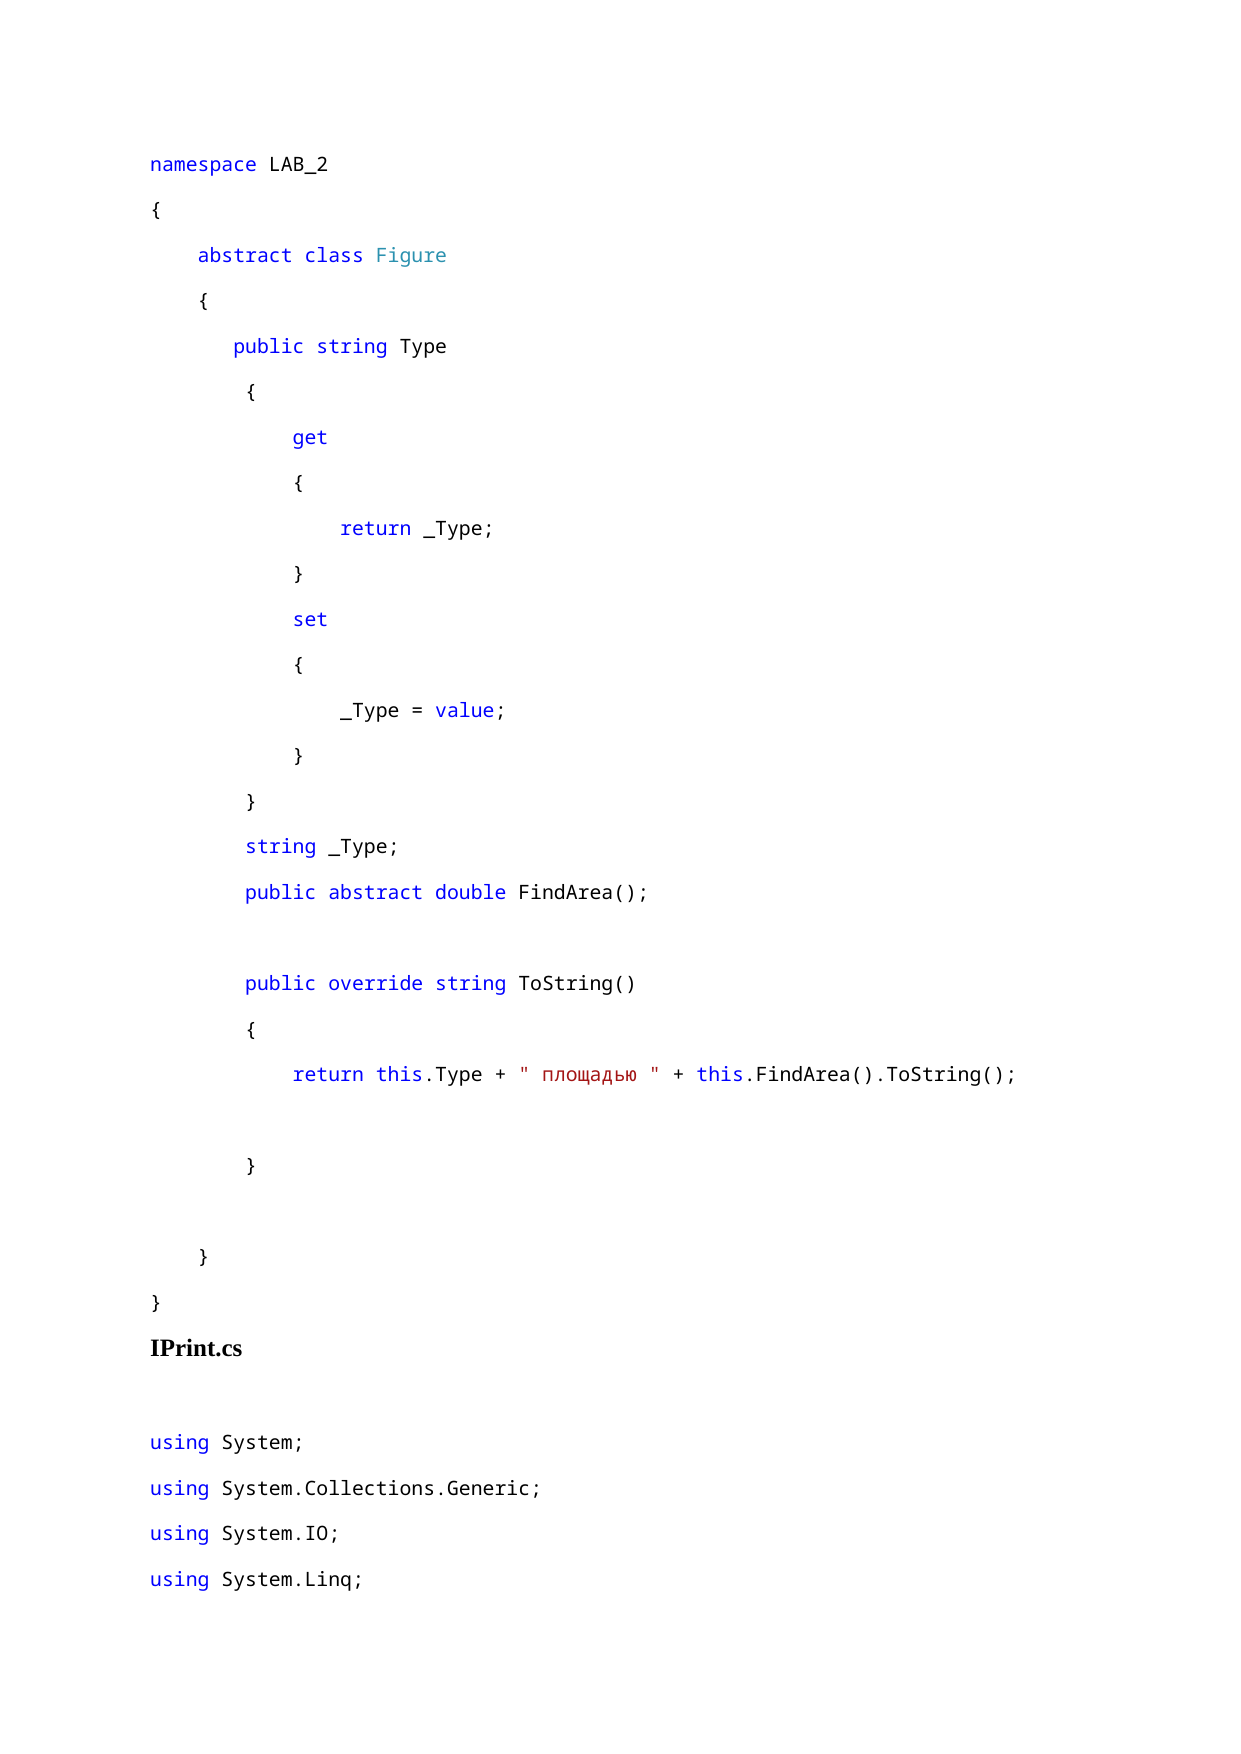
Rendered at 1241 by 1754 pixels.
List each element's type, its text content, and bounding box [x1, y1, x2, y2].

text return _Type; [150, 514, 1090, 541]
text { [150, 1015, 1090, 1042]
text { [150, 469, 1090, 496]
text } [150, 1242, 1090, 1269]
text } [150, 560, 1090, 587]
text namespace LAB_2 [150, 150, 1090, 177]
text public string Type [150, 332, 1090, 359]
text get [150, 423, 1090, 450]
text { [150, 651, 1090, 678]
text set [150, 605, 1090, 632]
text using System.Linq; [150, 1565, 1090, 1592]
text } [150, 787, 1090, 814]
text using System.Collections.Generic; [150, 1474, 1090, 1501]
text { [150, 287, 1090, 313]
text using System.IO; [150, 1519, 1090, 1546]
text using System; [150, 1428, 1090, 1455]
text { [150, 196, 1090, 222]
text public abstract double FindArea(); [150, 878, 1090, 905]
text } [150, 742, 1090, 769]
text } [150, 1151, 1090, 1178]
text return this.Type + " площадью " + this.FindArea().ToString(); [150, 1060, 1090, 1087]
text public override string ToString() [150, 969, 1090, 996]
text IPrint.cs [150, 1333, 1090, 1362]
text string _Type; [150, 833, 1090, 860]
text } [150, 1288, 1090, 1315]
text { [150, 378, 1090, 404]
text _Type = value; [150, 696, 1090, 723]
text abstract class Figure [150, 241, 1090, 268]
